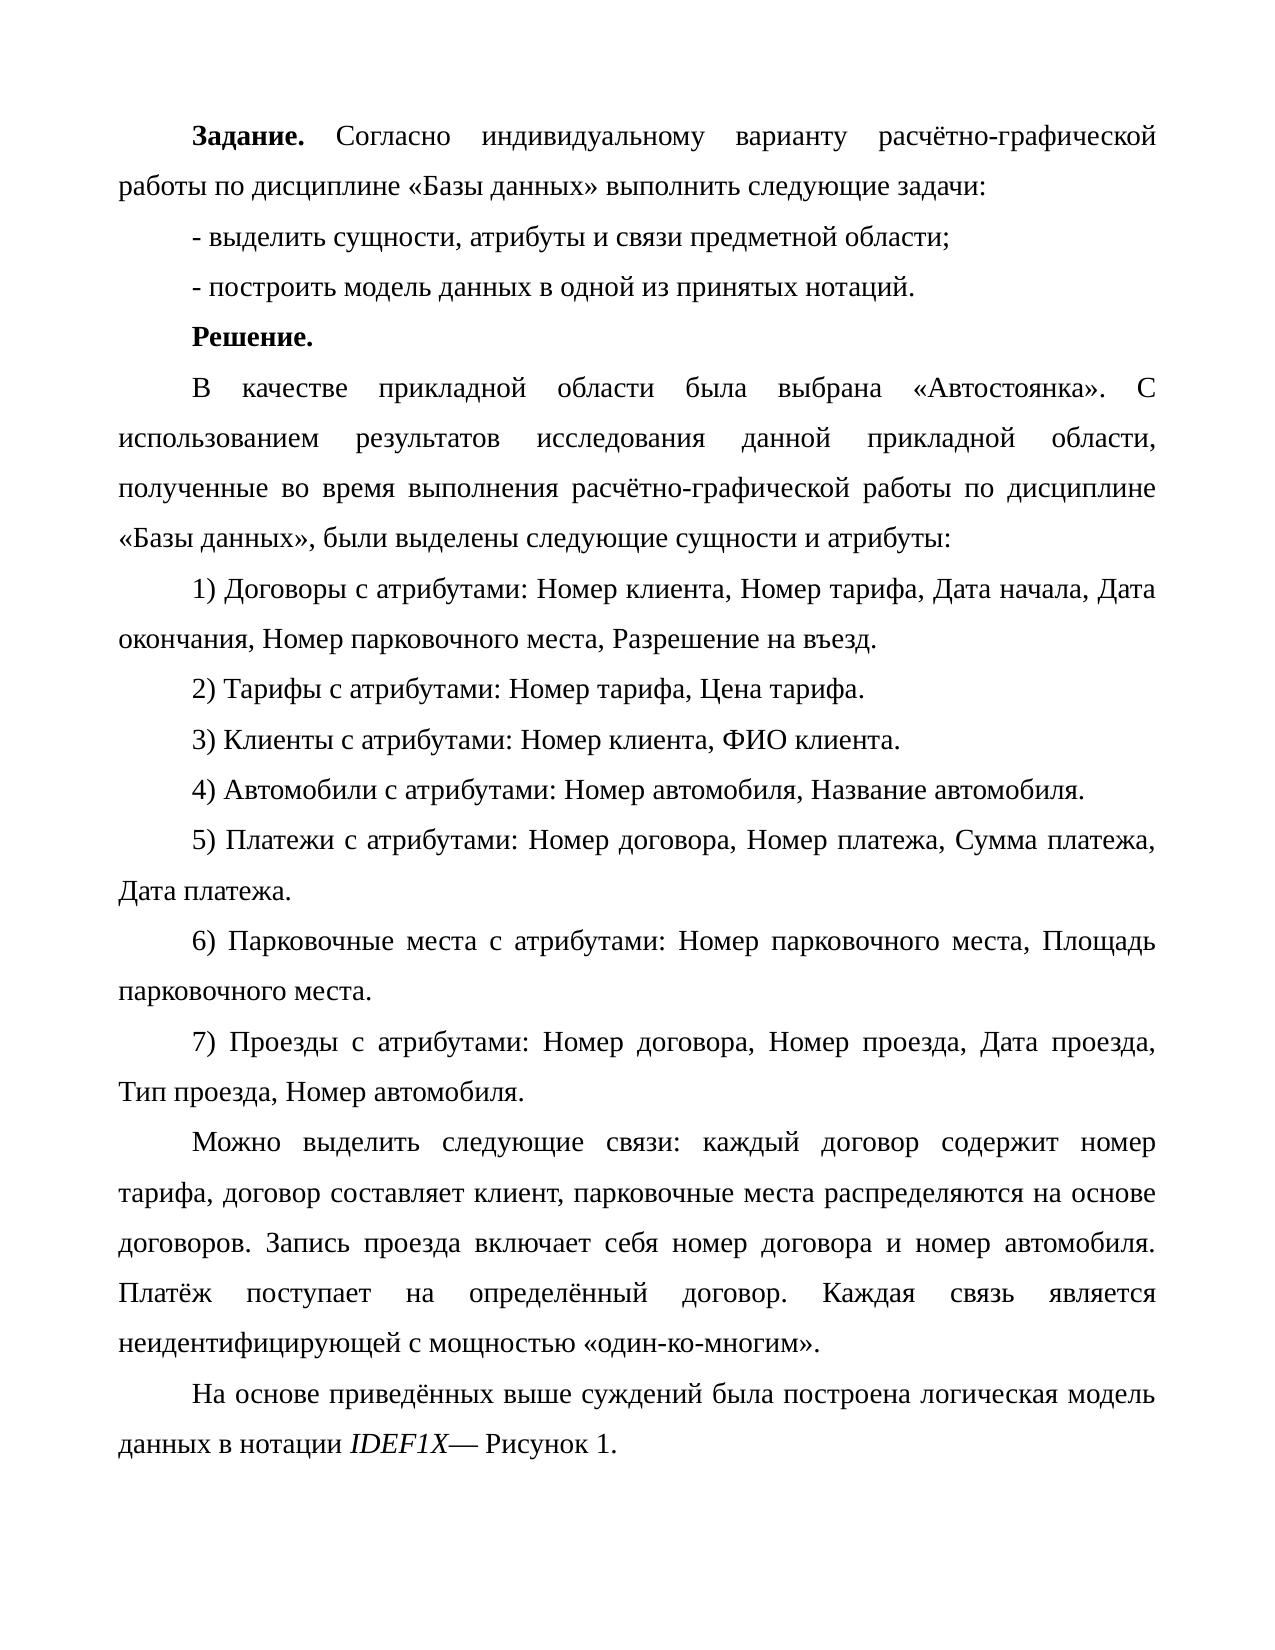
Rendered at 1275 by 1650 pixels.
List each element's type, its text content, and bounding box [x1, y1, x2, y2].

text 6) Парковочные места с атрибутами: Номер парковочного места, Площадь парковочного места. [118, 923, 1157, 1007]
text Решение. [118, 319, 1157, 353]
text 4) Автомобили с атрибутами: Номер автомобиля, Название автомобиля. [118, 772, 1157, 806]
text Задание. Согласно индивидуальному варианту расчётно-графической работы по дисциплине «Базы данных» выполнить следующие задачи: [118, 118, 1157, 202]
text В качестве прикладной области была выбрана «Автостоянка». С использованием результатов исследования данной прикладной области, полученные во время выполнения расчётно-графической работы по дисциплине «Базы данных», были выделены следующие сущности и атрибуты: [118, 370, 1157, 554]
text - построить модель данных в одной из принятых нотаций. [118, 269, 1157, 303]
text На основе приведённых выше суждений была построена логическая модель данных в нотации IDEF1X— Рисунок 1. [118, 1376, 1157, 1460]
text 7) Проезды с атрибутами: Номер договора, Номер проезда, Дата проезда, Тип проезда, Номер автомобиля. [118, 1024, 1157, 1108]
text 5) Платежи с атрибутами: Номер договора, Номер платежа, Сумма платежа, Дата платежа. [118, 822, 1157, 906]
text 3) Клиенты с атрибутами: Номер клиента, ФИО клиента. [118, 722, 1157, 755]
text 2) Тарифы с атрибутами: Номер тарифа, Цена тарифа. [118, 672, 1157, 705]
text Можно выделить следующие связи: каждый договор содержит номер тарифа, договор составляет клиент, парковочные места распределяются на основе договоров. Запись проезда включает себя номер договора и номер автомобиля. Платёж поступает на определённый договор. Каждая связь является неидентифицирующей с мощностью «один-ко-многим». [118, 1124, 1157, 1359]
text 1) Договоры с атрибутами: Номер клиента, Номер тарифа, Дата начала, Дата окончания, Номер парковочного места, Разрешение на въезд. [118, 571, 1157, 655]
text - выделить сущности, атрибуты и связи предметной области; [118, 219, 1157, 252]
